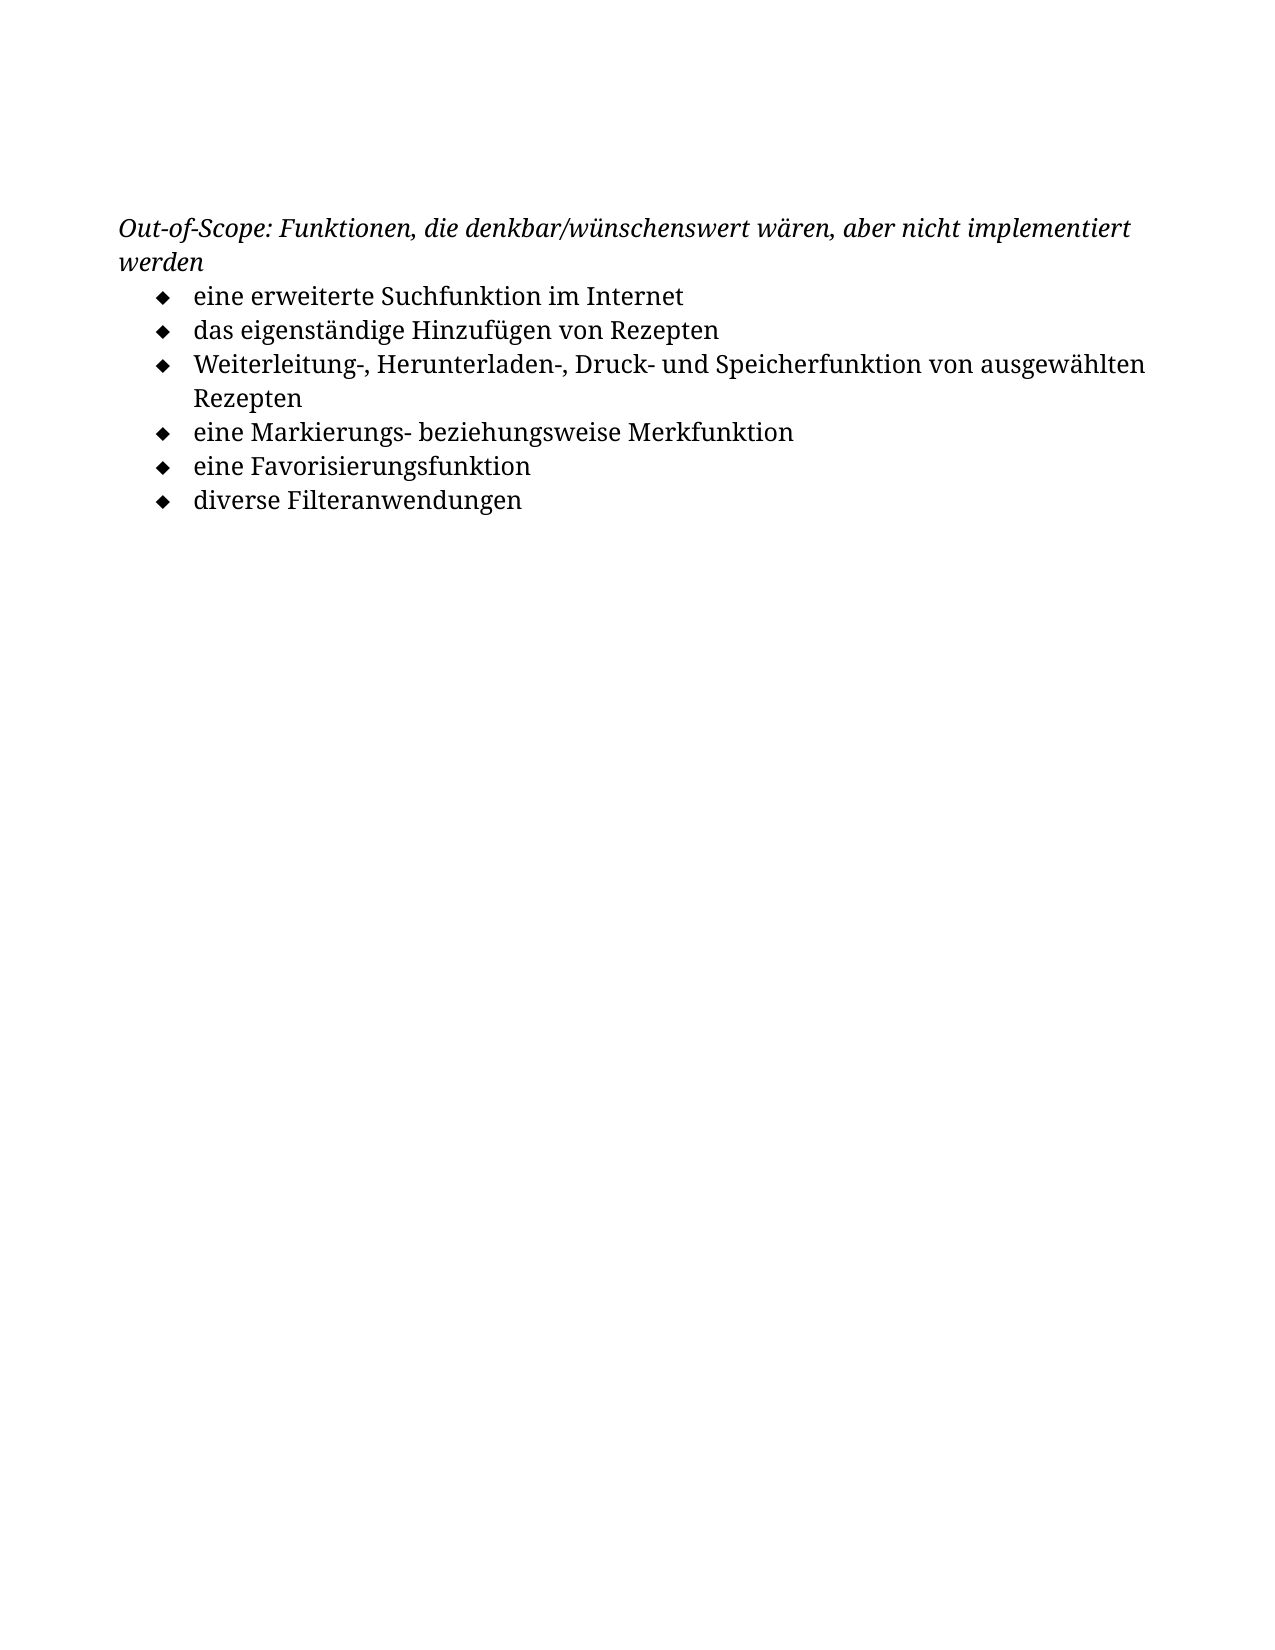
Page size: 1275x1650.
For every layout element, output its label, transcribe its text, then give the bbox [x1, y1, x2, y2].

list Weiterleitung-, Herunterladen-, Druck- und Speicherfunktion von ausgewählten Rezepten [156, 347, 1157, 415]
list das eigenständige Hinzufügen von Rezepten [156, 313, 1157, 347]
text Out-of-Scope: Funktionen, die denkbar/wünschenswert wären, aber nicht implementiert werden [118, 210, 1157, 278]
list eine Favorisierungsfunktion [156, 449, 1157, 483]
list eine Markierungs- beziehungsweise Merkfunktion [156, 415, 1157, 449]
list diverse Filteranwendungen [156, 483, 1157, 517]
list eine erweiterte Suchfunktion im Internet [156, 278, 1157, 313]
